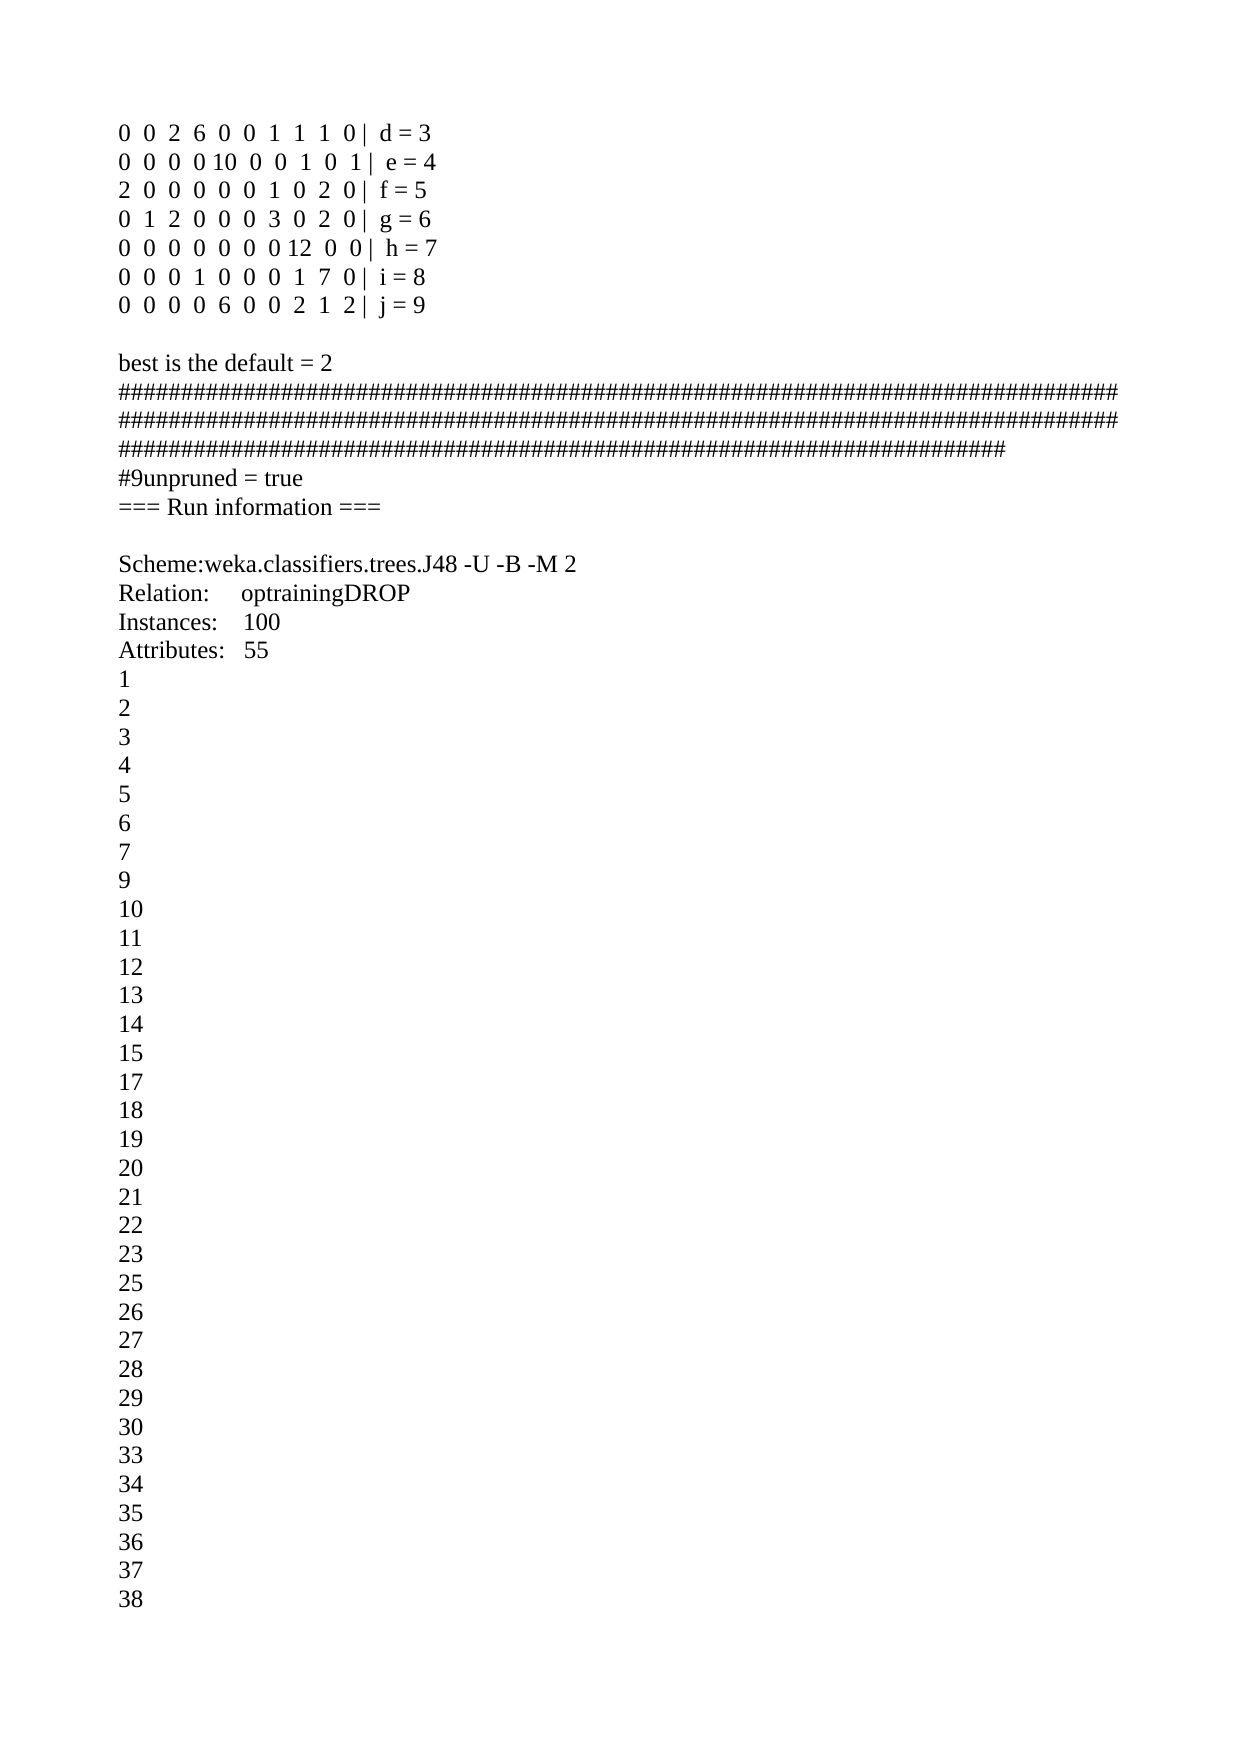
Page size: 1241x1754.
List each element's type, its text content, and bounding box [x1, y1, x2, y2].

text best is the default = 2 [118, 348, 1122, 377]
text 23 [118, 1239, 1122, 1268]
text 0 0 0 1 0 0 0 1 7 0 | i = 8 [118, 262, 1122, 291]
text 17 [118, 1067, 1122, 1096]
text 27 [118, 1326, 1122, 1354]
text 0 1 2 0 0 0 3 0 2 0 | g = 6 [118, 204, 1122, 233]
text Instances: 100 [118, 607, 1122, 636]
text 19 [118, 1124, 1122, 1153]
text #9unpruned = true [118, 463, 1122, 492]
text 9 [118, 866, 1122, 894]
text Attributes: 55 [118, 636, 1122, 664]
text 22 [118, 1211, 1122, 1239]
text 28 [118, 1354, 1122, 1383]
text 7 [118, 837, 1122, 866]
text 12 [118, 952, 1122, 981]
text 36 [118, 1527, 1122, 1556]
text 29 [118, 1383, 1122, 1412]
text 0 0 0 0 0 0 0 12 0 0 | h = 7 [118, 233, 1122, 262]
text 38 [118, 1584, 1122, 1613]
text 14 [118, 1009, 1122, 1038]
text === Run information === [118, 492, 1122, 521]
text 33 [118, 1441, 1122, 1469]
text 30 [118, 1412, 1122, 1441]
text 0 0 2 6 0 0 1 1 1 0 | d = 3 [118, 118, 1122, 147]
text 35 [118, 1498, 1122, 1527]
text 0 0 0 0 10 0 0 1 0 1 | e = 4 [118, 147, 1122, 176]
text 4 [118, 751, 1122, 779]
text 6 [118, 808, 1122, 837]
text 15 [118, 1038, 1122, 1067]
text 37 [118, 1556, 1122, 1584]
text ####################################################################################################################################################################################################################################### [118, 377, 1122, 463]
text 0 0 0 0 6 0 0 2 1 2 | j = 9 [118, 291, 1122, 319]
text 2 0 0 0 0 0 1 0 2 0 | f = 5 [118, 176, 1122, 204]
text 21 [118, 1182, 1122, 1211]
text 3 [118, 722, 1122, 751]
text Scheme:weka.classifiers.trees.J48 -U -B -M 2 [118, 549, 1122, 578]
text 10 [118, 894, 1122, 923]
text 13 [118, 981, 1122, 1009]
text 25 [118, 1268, 1122, 1297]
text 26 [118, 1297, 1122, 1326]
text 18 [118, 1096, 1122, 1124]
text 20 [118, 1153, 1122, 1182]
text 5 [118, 779, 1122, 808]
text 34 [118, 1469, 1122, 1498]
text 1 [118, 664, 1122, 693]
text Relation: optrainingDROP [118, 578, 1122, 607]
text 2 [118, 693, 1122, 722]
text 11 [118, 923, 1122, 952]
